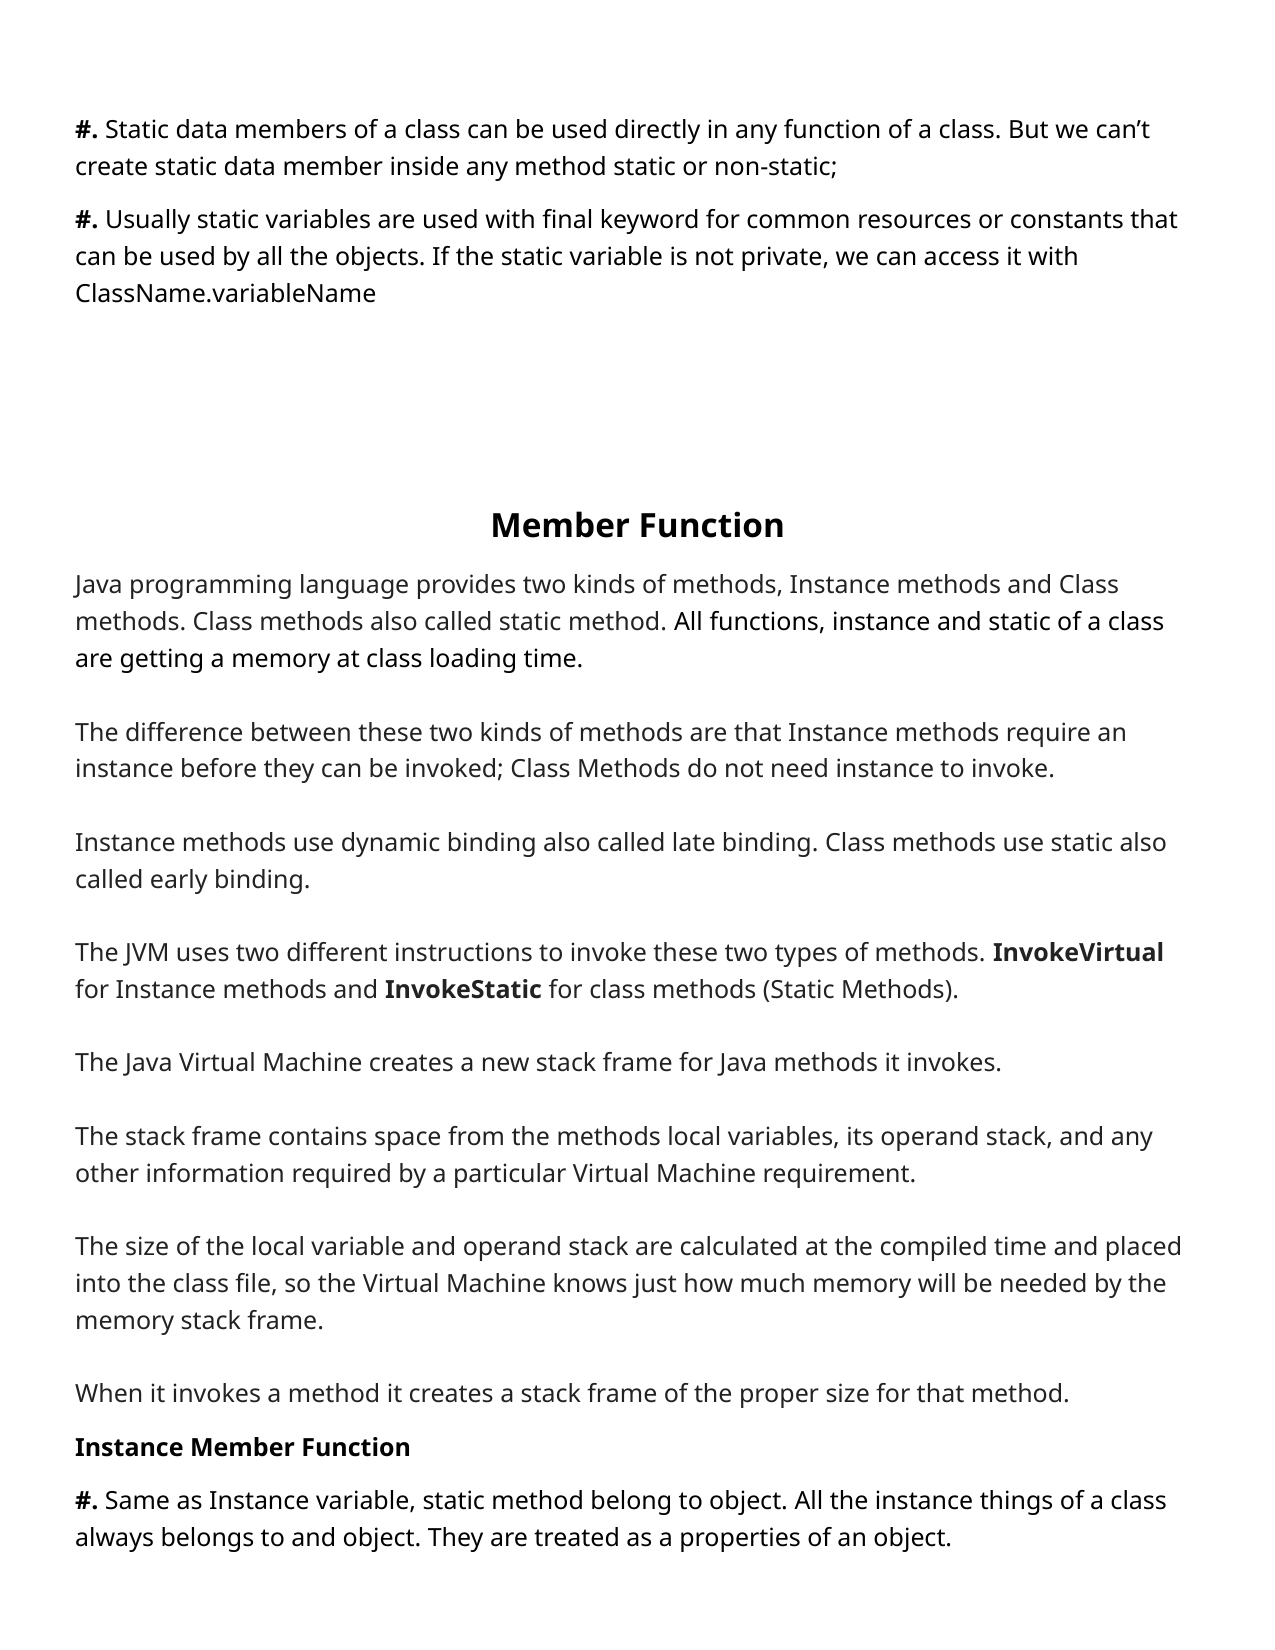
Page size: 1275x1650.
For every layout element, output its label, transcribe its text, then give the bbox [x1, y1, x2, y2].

text #. Static data members of a class can be used directly in any function of a class. But we can’t create static data member inside any method static or non-static; [75, 75, 1200, 183]
text Java programming language provides two kinds of methods, Instance methods and Class methods. Class methods also called static method. All functions, instance and static of a class are getting a memory at class loading time. The difference between these two kinds of methods are that Instance methods require an instance before they can be invoked; Class Methods do not need instance to invoke. Instance methods use dynamic binding also called late binding. Class methods use static also called early binding. The JVM uses two different instructions to invoke these two types of methods. InvokeVirtual for Instance methods and InvokeStatic for class methods (Static Methods). The Java Virtual Machine creates a new stack frame for Java methods it invokes. The stack frame contains space from the methods local variables, its operand stack, and any other information required by a particular Virtual Machine requirement. The size of the local variable and operand stack are calculated at the compiled time and placed into the class file, so the Virtual Machine knows just how much memory will be needed by the memory stack frame. When it invokes a method it creates a stack frame of the proper size for that method. [75, 567, 1200, 1410]
text #. Same as Instance variable, static method belong to object. All the instance things of a class always belongs to and object. They are treated as a properties of an object. [75, 1483, 1200, 1554]
text #. Usually static variables are used with final keyword for common resources or constants that can be used by all the objects. If the static variable is not private, we can access it with ClassName.variableName [75, 202, 1200, 309]
text Member Function [75, 501, 1200, 547]
text Instance Member Function [75, 1429, 1200, 1463]
